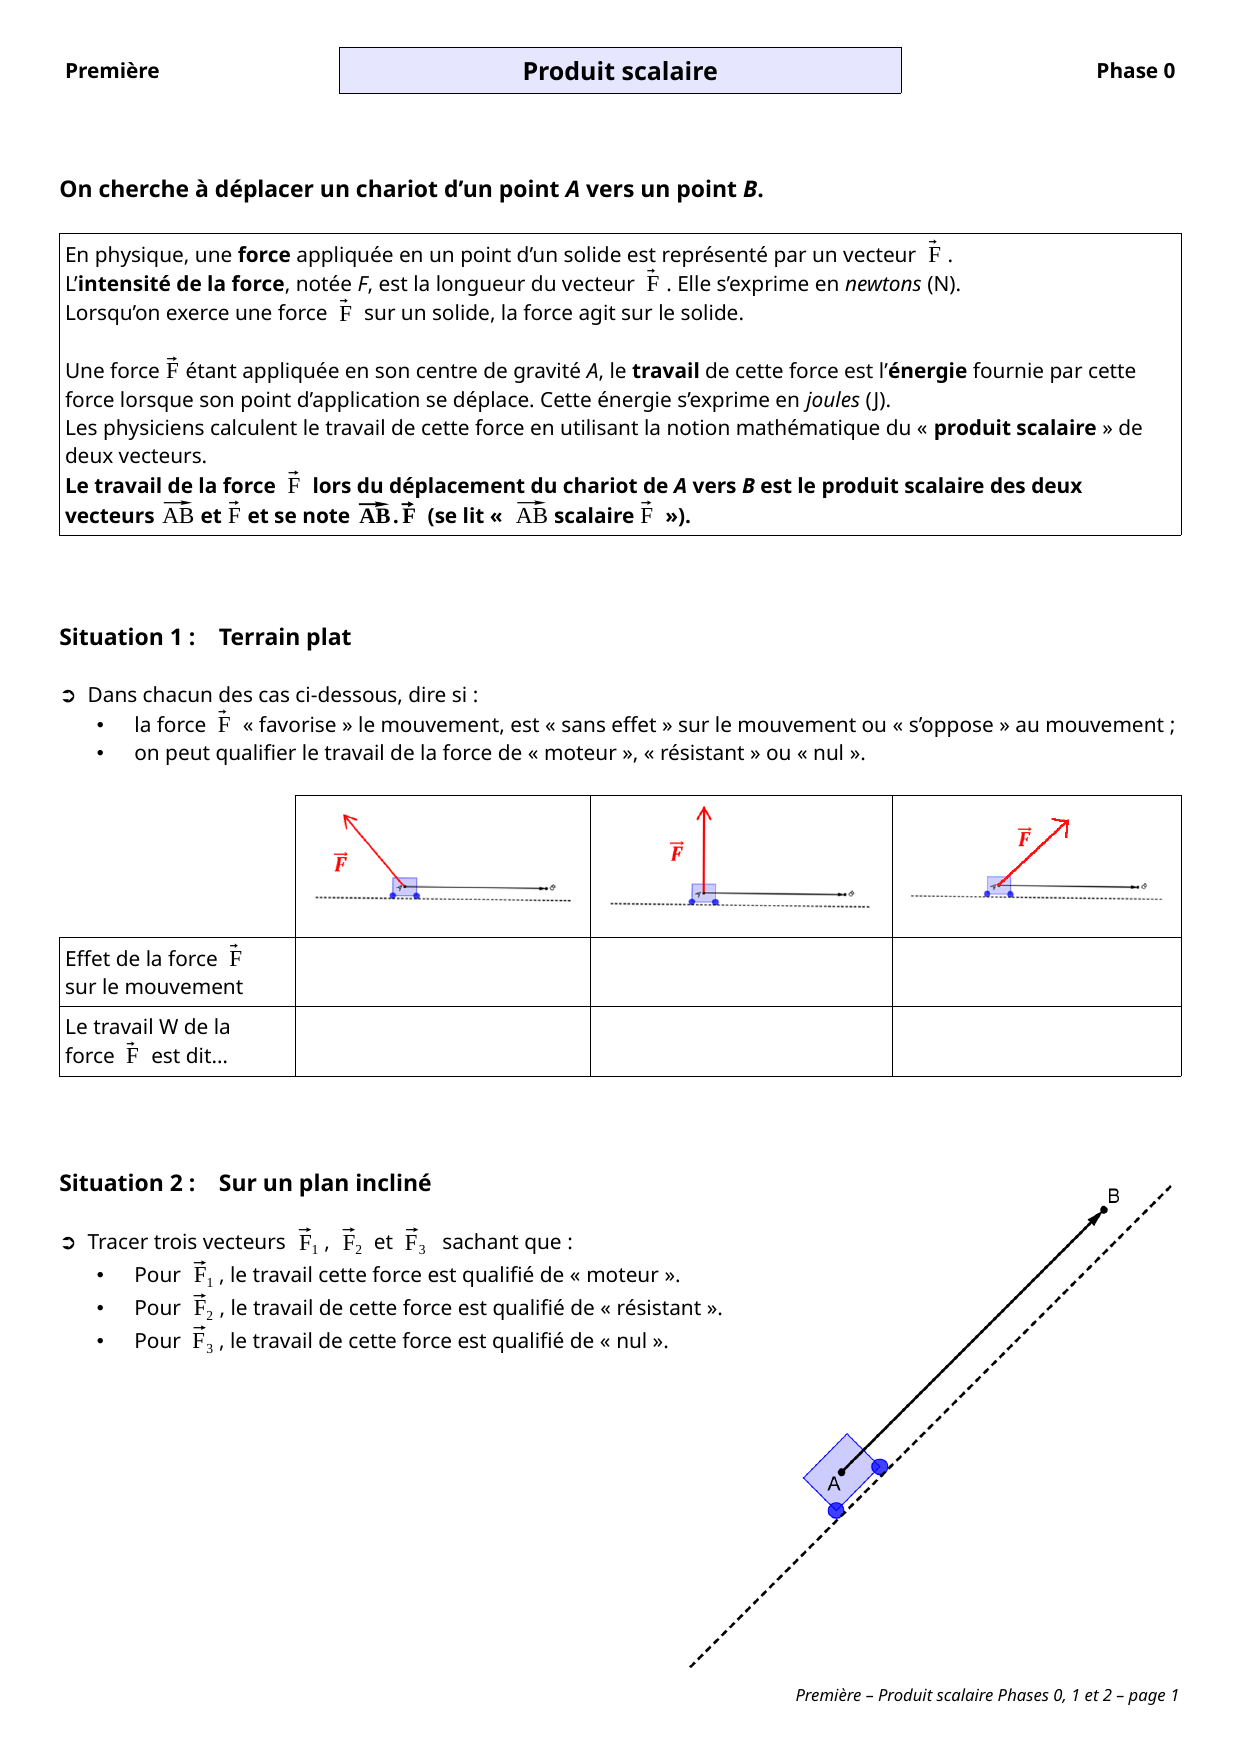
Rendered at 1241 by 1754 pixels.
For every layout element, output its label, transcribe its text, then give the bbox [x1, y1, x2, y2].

table_header [59, 795, 295, 937]
table_header Première [59, 47, 339, 93]
text On cherche à déplacer un chariot d’un point A vers un point B. [59, 173, 1181, 204]
text ➲ Dans chacun des cas ci-dessous, dire si : [59, 680, 1181, 709]
table_cell [296, 938, 590, 1006]
table_header [591, 796, 892, 937]
table_header [893, 796, 1181, 937]
table_cell Effet de la force sur le mouvement [60, 938, 295, 1006]
text ➲ Tracer trois vecteurs , et sachant que : [59, 1226, 1181, 1259]
picture [897, 800, 1176, 924]
table_cell Le travail W de la force est dit… [60, 1007, 295, 1076]
table_cell [296, 1007, 590, 1076]
list Pour , le travail cette force est qualifié de « moteur ». [97, 1259, 1181, 1292]
list Pour , le travail de cette force est qualifié de « résistant ». [97, 1292, 1181, 1325]
list Pour , le travail de cette force est qualifié de « nul ». [97, 1325, 1181, 1358]
picture [596, 800, 877, 928]
text Situation 2 : Sur un plan incliné [59, 1167, 1181, 1198]
picture [301, 800, 574, 919]
list la force « favorise » le mouvement, est « sans effet » sur le mouvement ou « s’oppose » au mouvement ; [97, 709, 1181, 738]
table_cell [591, 938, 892, 1006]
table_header [296, 796, 590, 937]
table_cell [591, 1007, 892, 1076]
table_header Phase 0 [902, 47, 1181, 93]
table_header En physique, une force appliquée en un point d’un solide est représenté par un vecteur . L’intensité de la force, notée F, est la longueur du vecteur . Elle s’exprime en newtons (N). Lorsqu’on exerce une force sur un solide, la force agit sur le solide. Une forceétant appliquée en son centre de gravité A, le travail de cette force est l’énergie fournie par cette force lorsque son point d’application se déplace. Cette énergie s’exprime en joules (J). Les physiciens calculent le travail de cette force en utilisant la notion mathématique du « produit scalaire » de deux vecteurs. Le travail de la force lors du déplacement du chariot de A vers B est le produit scalaire des deux vecteursetet se note (se lit « scalaire »). [60, 234, 1181, 535]
table_cell [893, 1007, 1181, 1076]
text Situation 1 : Terrain plat [59, 621, 1181, 652]
table_header Produit scalaire [340, 48, 901, 93]
list on peut qualifier le travail de la force de « moteur », « résistant » ou « nul ». [97, 738, 1181, 767]
table_cell [893, 938, 1181, 1006]
